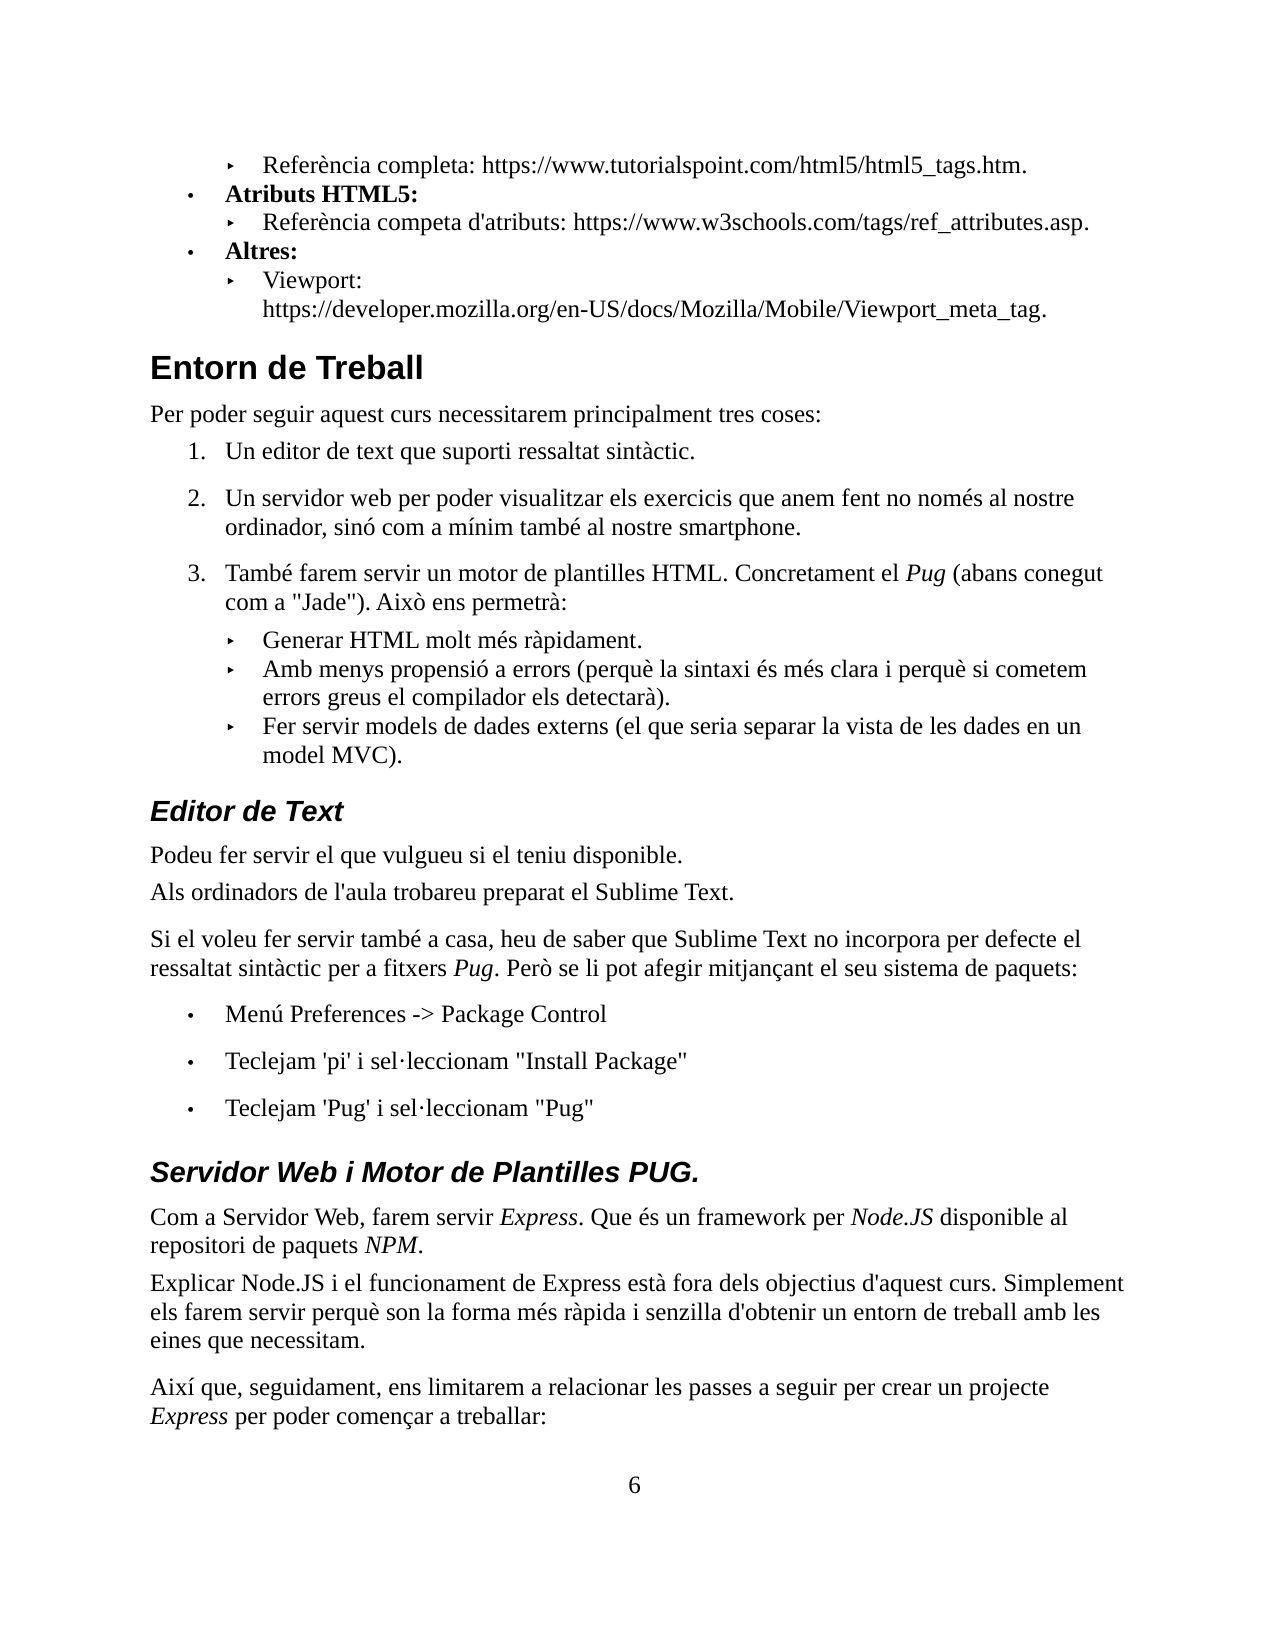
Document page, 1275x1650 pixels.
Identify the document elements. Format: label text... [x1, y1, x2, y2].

text Explicar Node.JS i el funcionament de Express està fora dels objectius d'aquest curs. Simplement els farem servir perquè son la forma més ràpida i senzilla d'obtenir un entorn de treball amb les eines que necessitam. [150, 1268, 1125, 1354]
subtitle Servidor Web i Motor de Plantilles PUG. [150, 1156, 1125, 1189]
list Menú Preferences -> Package Control [187, 999, 1125, 1028]
list Atributs HTML5: [187, 179, 1125, 207]
list Teclejam 'Pug' i sel·leccionam "Pug" [187, 1093, 1125, 1122]
text Per poder seguir aquest curs necessitarem principalment tres coses: [150, 399, 1125, 427]
subtitle Entorn de Treball [150, 347, 1125, 386]
list Teclejam 'pi' i sel·leccionam "Install Package" [187, 1046, 1125, 1075]
list Referència competa d'atributs: https://www.w3schools.com/tags/ref_attributes.asp. [225, 207, 1125, 236]
text Si el voleu fer servir també a casa, heu de saber que Sublime Text no incorpora per defecte el ressaltat sintàctic per a fitxers Pug. Però se li pot afegir mitjançant el seu sistema de paquets: [150, 924, 1125, 982]
list També farem servir un motor de plantilles HTML. Concretament el Pug (abans conegut com a "Jade"). Això ens permetrà: [187, 558, 1125, 616]
text Com a Servidor Web, farem servir Express. Que és un framework per Node.JS disponible al repositori de paquets NPM. [150, 1202, 1125, 1259]
list Generar HTML molt més ràpidament. [225, 625, 1125, 654]
list Amb menys propensió a errors (perquè la sintaxi és més clara i perquè si cometem errors greus el compilador els detectarà). [225, 654, 1125, 711]
list Altres: [187, 236, 1125, 265]
text Així que, seguidament, ens limitarem a relacionar les passes a seguir per crear un projecte Express per poder començar a treballar: [150, 1372, 1125, 1430]
list Un editor de text que suporti ressaltat sintàctic. [187, 436, 1125, 465]
list Fer servir models de dades externs (el que seria separar la vista de les dades en un model MVC). [225, 711, 1125, 769]
text Podeu fer servir el que vulgueu si el teniu disponible. [150, 840, 1125, 868]
subtitle Editor de Text [150, 794, 1125, 827]
list Referència completa: https://www.tutorialspoint.com/html5/html5_tags.htm. [225, 150, 1125, 179]
list Viewport: https://developer.mozilla.org/en-US/docs/Mozilla/Mobile/Viewport_meta_tag. [225, 265, 1125, 322]
text Als ordinadors de l'aula trobareu preparat el Sublime Text. [150, 877, 1125, 906]
list Un servidor web per poder visualitzar els exercicis que anem fent no només al nostre ordinador, sinó com a mínim també al nostre smartphone. [187, 483, 1125, 541]
